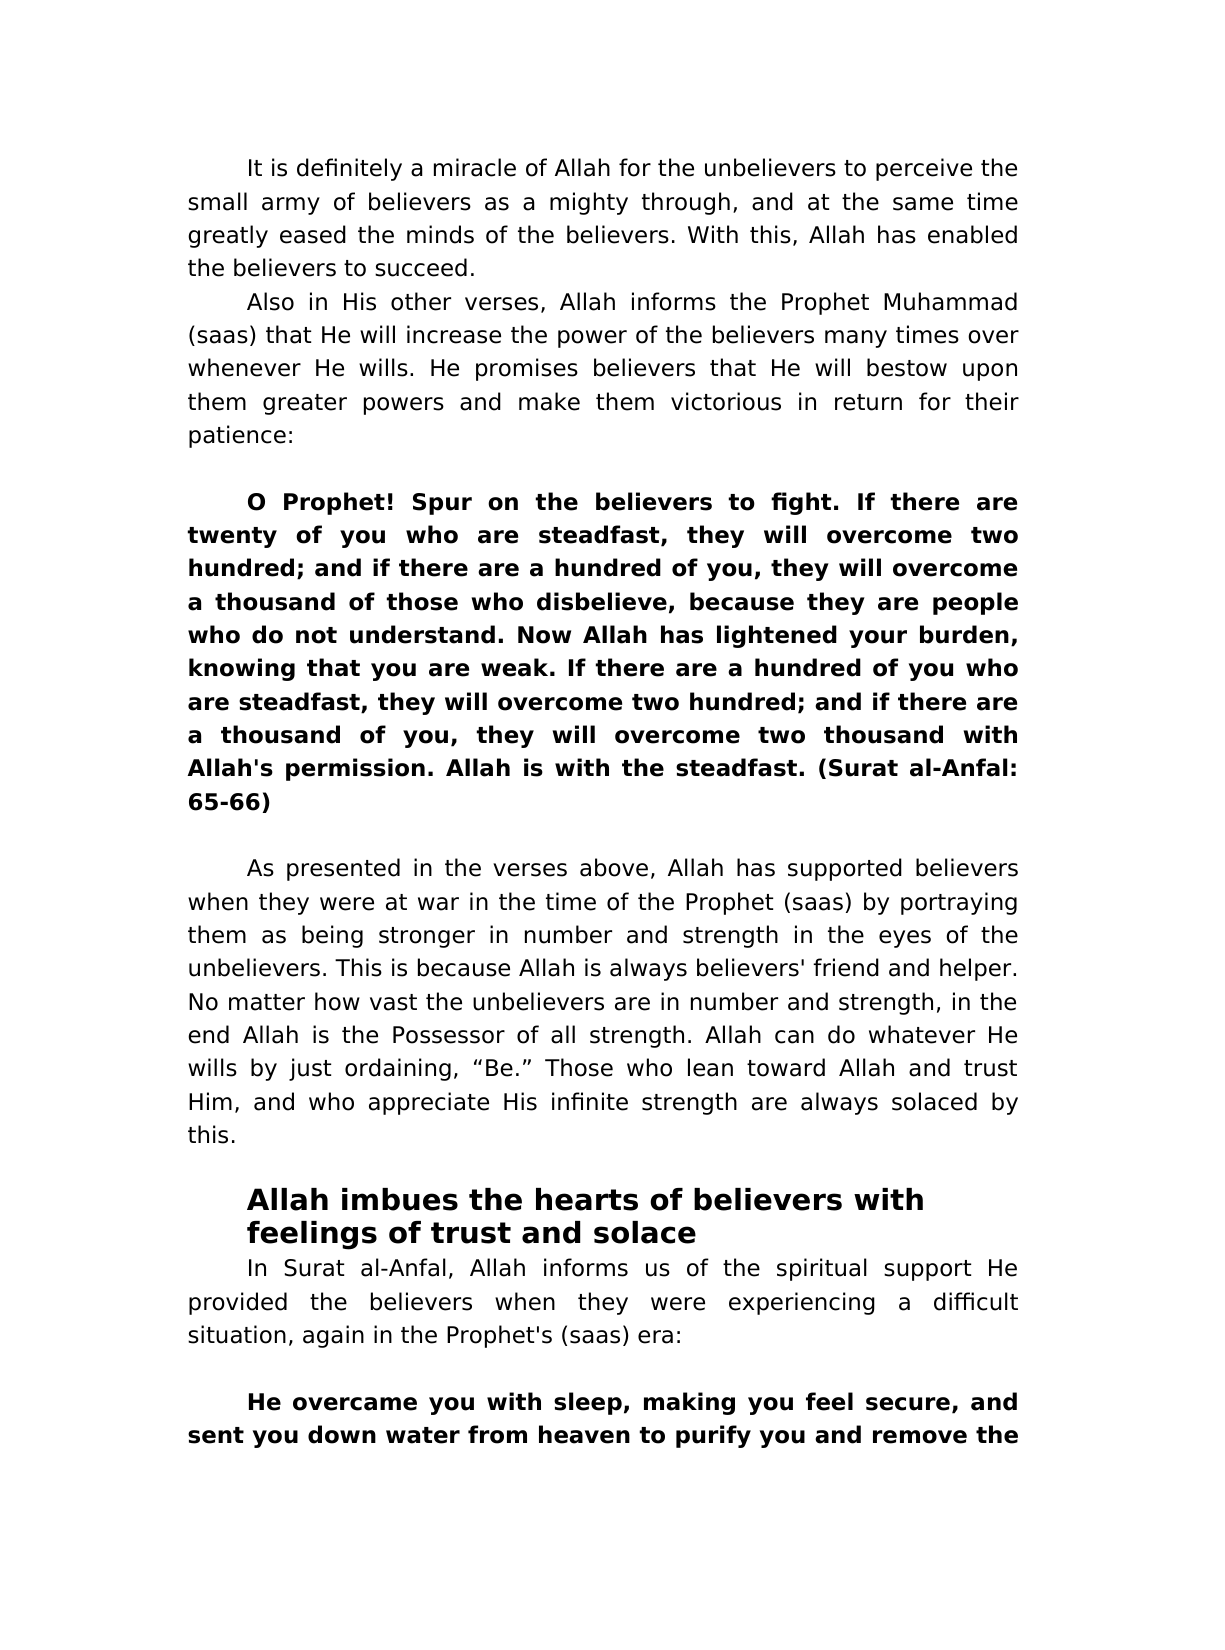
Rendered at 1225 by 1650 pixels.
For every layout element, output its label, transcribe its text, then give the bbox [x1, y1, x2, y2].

text feelings of trust and solace [187, 1217, 1020, 1250]
text Allah imbues the hearts of believers with [187, 1183, 1020, 1217]
text As presented in the verses above, Allah has supported believers when they were at war in the time of the Prophet (saas) by portraying them as being stronger in number and strength in the eyes of the unbelievers. This is because Allah is always believers' friend and helper. No matter how vast the unbelievers are in number and strength, in the end Allah is the Possessor of all strength. Allah can do whatever He wills by just ordaining, “Be.” Those who lean toward Allah and trust Him, and who appreciate His infinite strength are always solaced by this. [187, 850, 1020, 1150]
text O Prophet! Spur on the believers to fight. If there are twenty of you who are steadfast, they will overcome two hundred; and if there are a hundred of you, they will overcome a thousand of those who disbelieve, because they are people who do not understand. Now Allah has lightened your burden, knowing that you are weak. If there are a hundred of you who are steadfast, they will overcome two hundred; and if there are a thousand of you, they will overcome two thousand with Allah's permission. Allah is with the steadfast. (Surat al-Anfal: 65-66) [187, 483, 1020, 817]
text Also in His other verses, Allah informs the Prophet Muhammad (saas) that He will increase the power of the believers many times over whenever He wills. He promises believers that He will bestow upon them greater powers and make them victorious in return for their patience: [187, 283, 1020, 450]
text It is definitely a miracle of Allah for the unbelievers to perceive the small army of believers as a mighty through, and at the same time greatly eased the minds of the believers. With this, Allah has enabled the believers to succeed. [187, 150, 1020, 283]
text He overcame you with sleep, making you feel secure, and sent you down water from heaven to purify you and remove the [187, 1383, 1020, 1450]
text In Surat al-Anfal, Allah informs us of the spiritual support He provided the believers when they were experiencing a difficult situation, again in the Prophet's (saas) era: [187, 1250, 1020, 1350]
